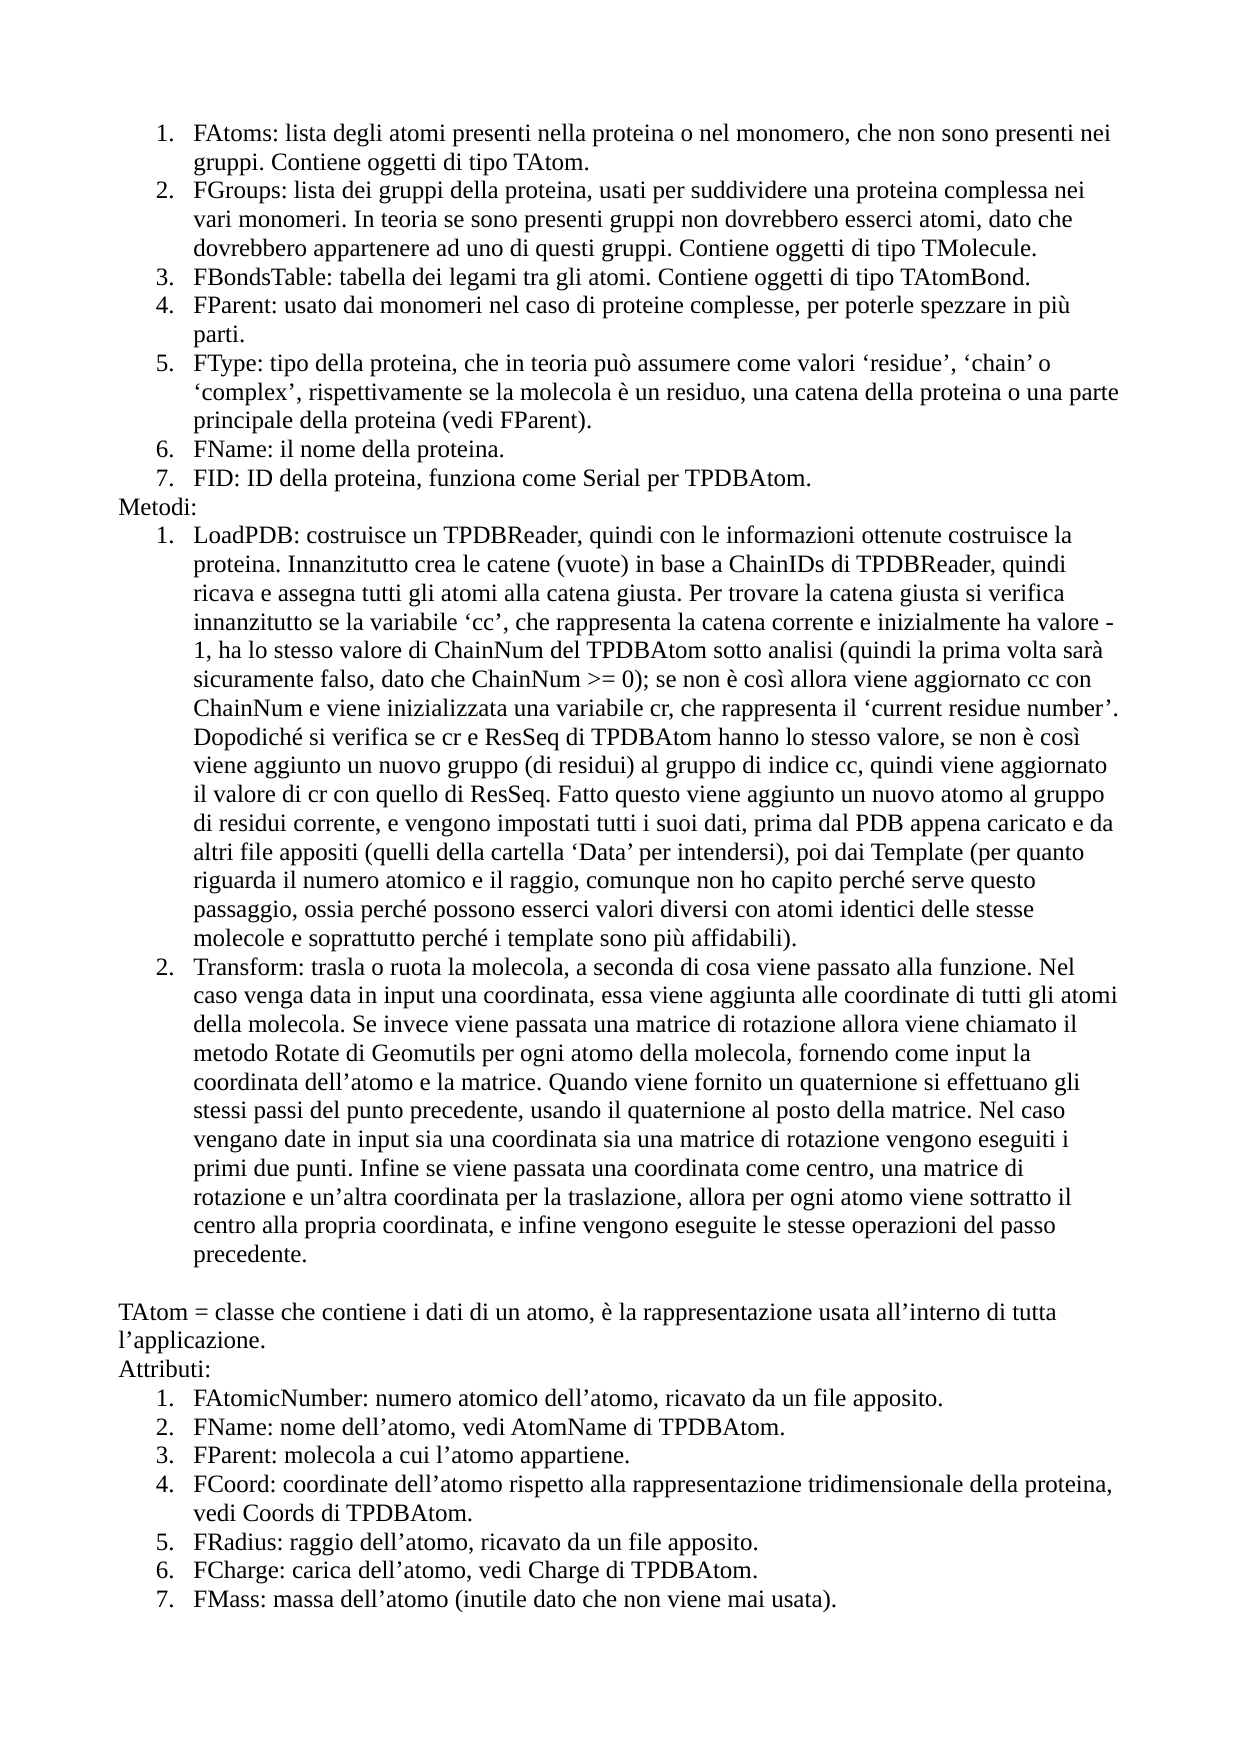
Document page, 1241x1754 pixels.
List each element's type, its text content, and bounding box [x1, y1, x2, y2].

list FName: nome dell’atomo, vedi AtomName di TPDBAtom. [156, 1412, 1122, 1441]
text Metodi: [118, 492, 1122, 521]
list FCharge: carica dell’atomo, vedi Charge di TPDBAtom. [156, 1556, 1122, 1584]
list FType: tipo della proteina, che in teoria può assumere come valori ‘residue’, ‘chain’ o ‘complex’, rispettivamente se la molecola è un residuo, una catena della proteina o una parte principale della proteina (vedi FParent). [156, 348, 1122, 434]
list FAtoms: lista degli atomi presenti nella proteina o nel monomero, che non sono presenti nei gruppi. Contiene oggetti di tipo TAtom. [156, 118, 1122, 176]
text Attributi: [118, 1354, 1122, 1383]
list Transform: trasla o ruota la molecola, a seconda di cosa viene passato alla funzione. Nel caso venga data in input una coordinata, essa viene aggiunta alle coordinate di tutti gli atomi della molecola. Se invece viene passata una matrice di rotazione allora viene chiamato il metodo Rotate di Geomutils per ogni atomo della molecola, fornendo come input la coordinata dell’atomo e la matrice. Quando viene fornito un quaternione si effettuano gli stessi passi del punto precedente, usando il quaternione al posto della matrice. Nel caso vengano date in input sia una coordinata sia una matrice di rotazione vengono eseguiti i primi due punti. Infine se viene passata una coordinata come centro, una matrice di rotazione e un’altra coordinata per la traslazione, allora per ogni atomo viene sottratto il centro alla propria coordinata, e infine vengono eseguite le stesse operazioni del passo precedente. [156, 952, 1122, 1268]
list FRadius: raggio dell’atomo, ricavato da un file apposito. [156, 1527, 1122, 1556]
list LoadPDB: costruisce un TPDBReader, quindi con le informazioni ottenute costruisce la proteina. Innanzitutto crea le catene (vuote) in base a ChainIDs di TPDBReader, quindi ricava e assegna tutti gli atomi alla catena giusta. Per trovare la catena giusta si verifica innanzitutto se la variabile ‘cc’, che rappresenta la catena corrente e inizialmente ha valore -1, ha lo stesso valore di ChainNum del TPDBAtom sotto analisi (quindi la prima volta sarà sicuramente falso, dato che ChainNum >= 0); se non è così allora viene aggiornato cc con ChainNum e viene inizializzata una variabile cr, che rappresenta il ‘current residue number’. Dopodiché si verifica se cr e ResSeq di TPDBAtom hanno lo stesso valore, se non è così viene aggiunto un nuovo gruppo (di residui) al gruppo di indice cc, quindi viene aggiornato il valore di cr con quello di ResSeq. Fatto questo viene aggiunto un nuovo atomo al gruppo di residui corrente, e vengono impostati tutti i suoi dati, prima dal PDB appena caricato e da altri file appositi (quelli della cartella ‘Data’ per intendersi), poi dai Template (per quanto riguarda il numero atomico e il raggio, comunque non ho capito perché serve questo passaggio, ossia perché possono esserci valori diversi con atomi identici delle stesse molecole e soprattutto perché i template sono più affidabili). [156, 521, 1122, 952]
list FID: ID della proteina, funziona come Serial per TPDBAtom. [156, 463, 1122, 492]
text TAtom = classe che contiene i dati di un atomo, è la rappresentazione usata all’interno di tutta l’applicazione. [118, 1297, 1122, 1354]
list FCoord: coordinate dell’atomo rispetto alla rappresentazione tridimensionale della proteina, vedi Coords di TPDBAtom. [156, 1469, 1122, 1527]
list FMass: massa dell’atomo (inutile dato che non viene mai usata). [156, 1584, 1122, 1613]
list FAtomicNumber: numero atomico dell’atomo, ricavato da un file apposito. [156, 1383, 1122, 1412]
list FParent: usato dai monomeri nel caso di proteine complesse, per poterle spezzare in più parti. [156, 291, 1122, 348]
list FName: il nome della proteina. [156, 434, 1122, 463]
list FBondsTable: tabella dei legami tra gli atomi. Contiene oggetti di tipo TAtomBond. [156, 262, 1122, 291]
list FGroups: lista dei gruppi della proteina, usati per suddividere una proteina complessa nei vari monomeri. In teoria se sono presenti gruppi non dovrebbero esserci atomi, dato che dovrebbero appartenere ad uno di questi gruppi. Contiene oggetti di tipo TMolecule. [156, 176, 1122, 262]
list FParent: molecola a cui l’atomo appartiene. [156, 1441, 1122, 1469]
